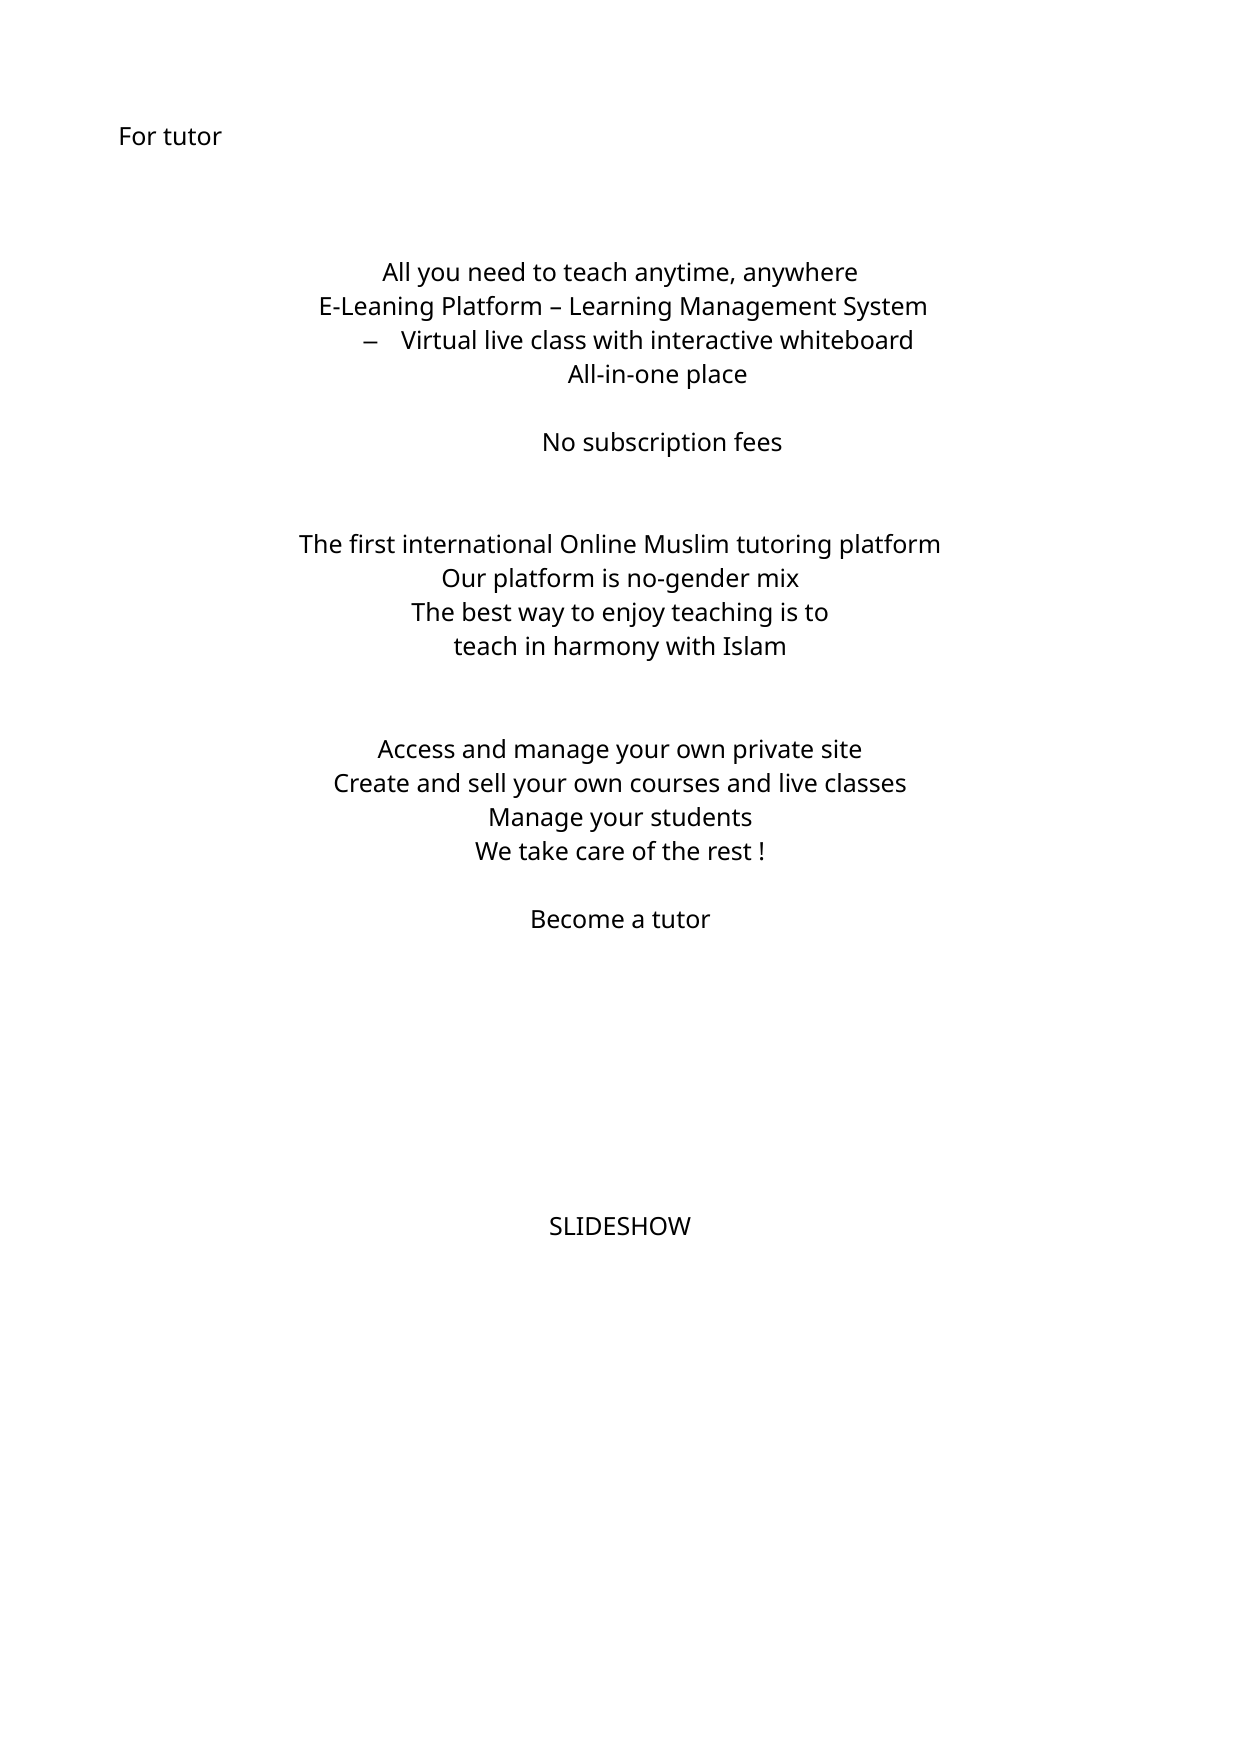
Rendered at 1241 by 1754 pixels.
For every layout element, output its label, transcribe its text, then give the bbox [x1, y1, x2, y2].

text Manage your students [118, 799, 1122, 833]
text SLIDESHOW [118, 1208, 1122, 1242]
list Virtual live class with interactive whiteboard [156, 322, 1122, 357]
text For tutor [118, 118, 1122, 152]
text All you need to teach anytime, anywhere [118, 254, 1122, 288]
text The first international Online Muslim tutoring platform [118, 527, 1122, 561]
text No subscription fees [118, 425, 1122, 459]
text E-Leaning Platform – Learning Management System [118, 288, 1122, 322]
text teach in harmony with Islam [118, 629, 1122, 663]
text Create and sell your own courses and live classes [118, 765, 1122, 799]
text Our platform is no-gender mix [118, 561, 1122, 595]
list All-in-one place [156, 357, 1122, 391]
text Access and manage your own private site [118, 731, 1122, 765]
text Become a tutor [118, 902, 1122, 936]
text We take care of the rest ! [118, 833, 1122, 867]
text The best way to enjoy teaching is to [118, 595, 1122, 629]
